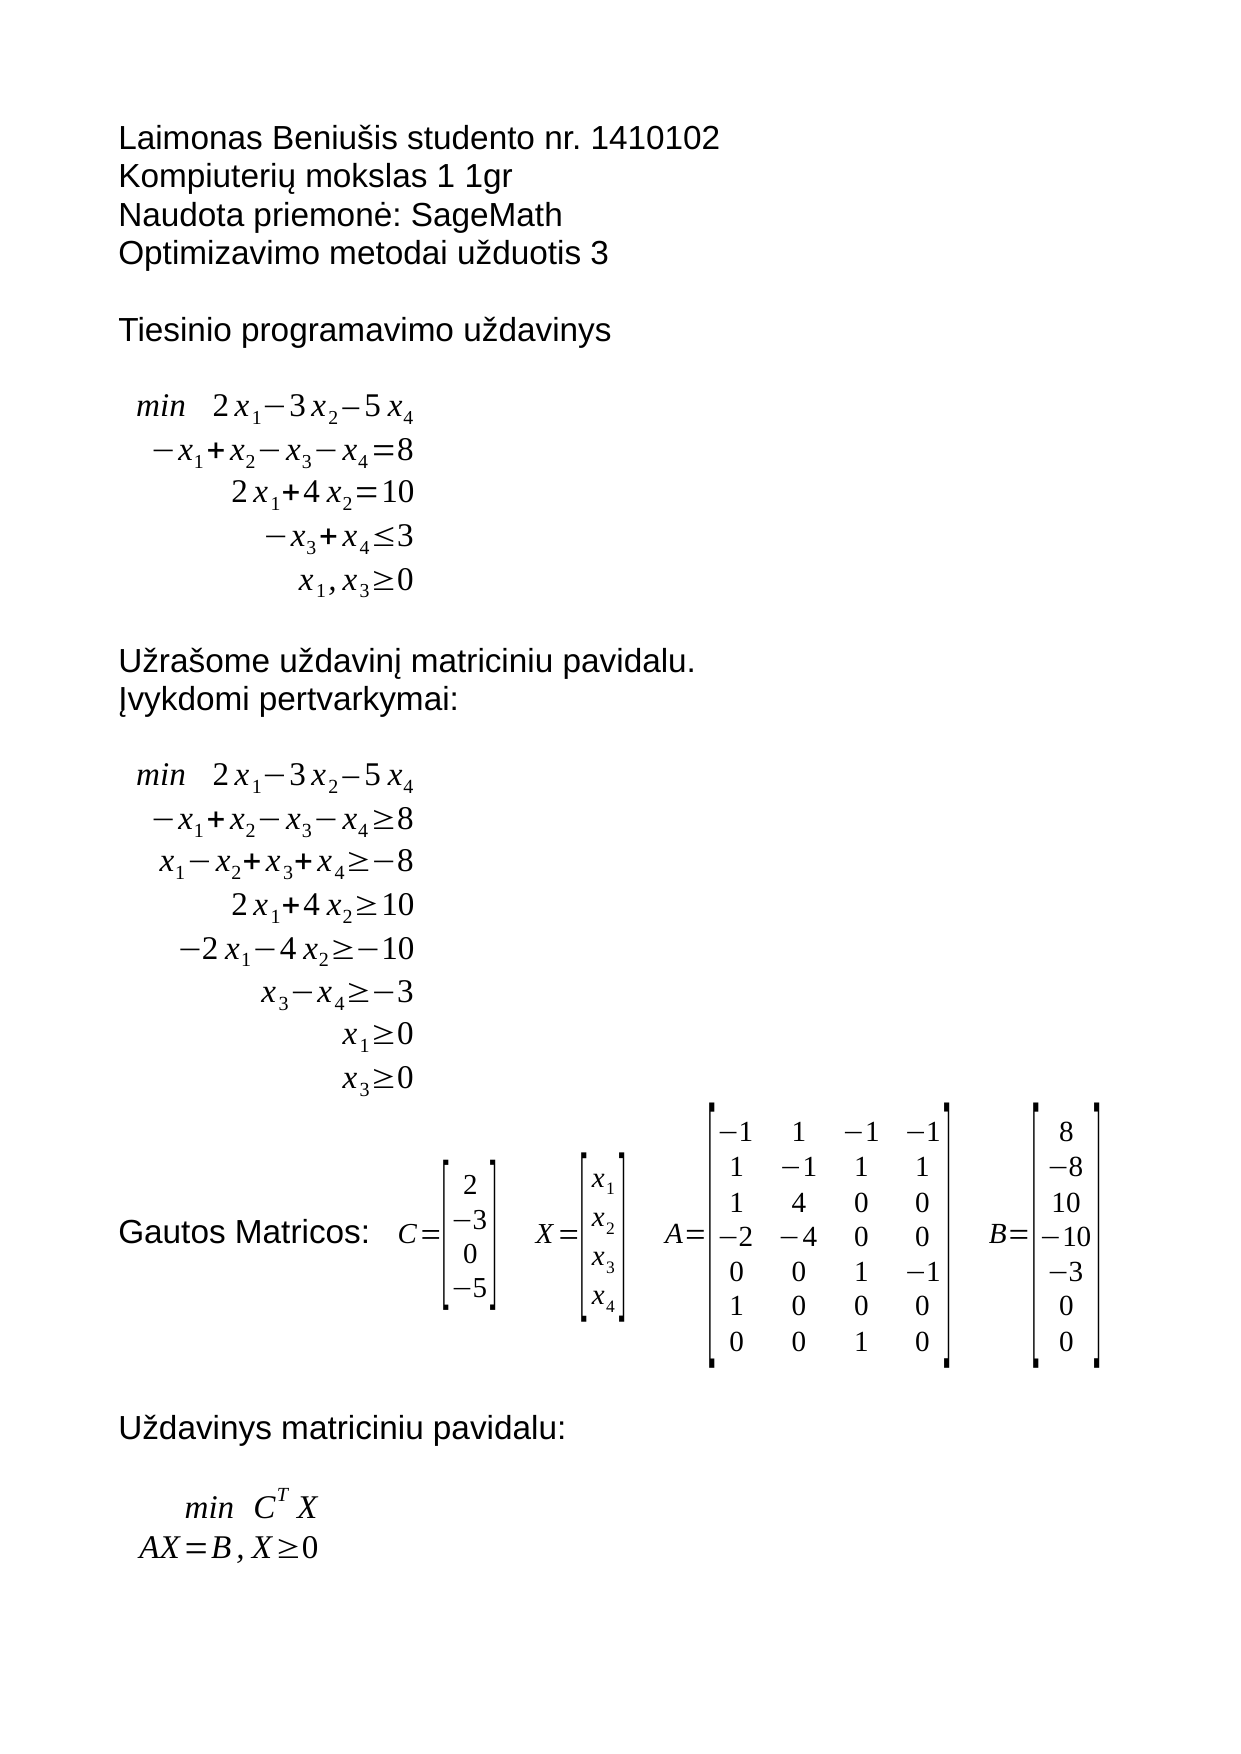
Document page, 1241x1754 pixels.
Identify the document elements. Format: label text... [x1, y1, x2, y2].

text Įvykdomi pertvarkymai: [118, 679, 1122, 718]
text Laimonas Beniušis studento nr. 1410102 Kompiuterių mokslas 1 1gr [118, 118, 1122, 195]
text Gautos Matricos: [118, 1101, 1122, 1369]
text Užrašome uždavinį matriciniu pavidalu. [118, 641, 1122, 679]
text Naudota priemonė: SageMath [118, 195, 1122, 233]
text Optimizavimo metodai užduotis 3 [118, 233, 1122, 272]
text Tiesinio programavimo uždavinys [118, 310, 1122, 349]
text Uždavinys matriciniu pavidalu: [118, 1408, 1122, 1446]
